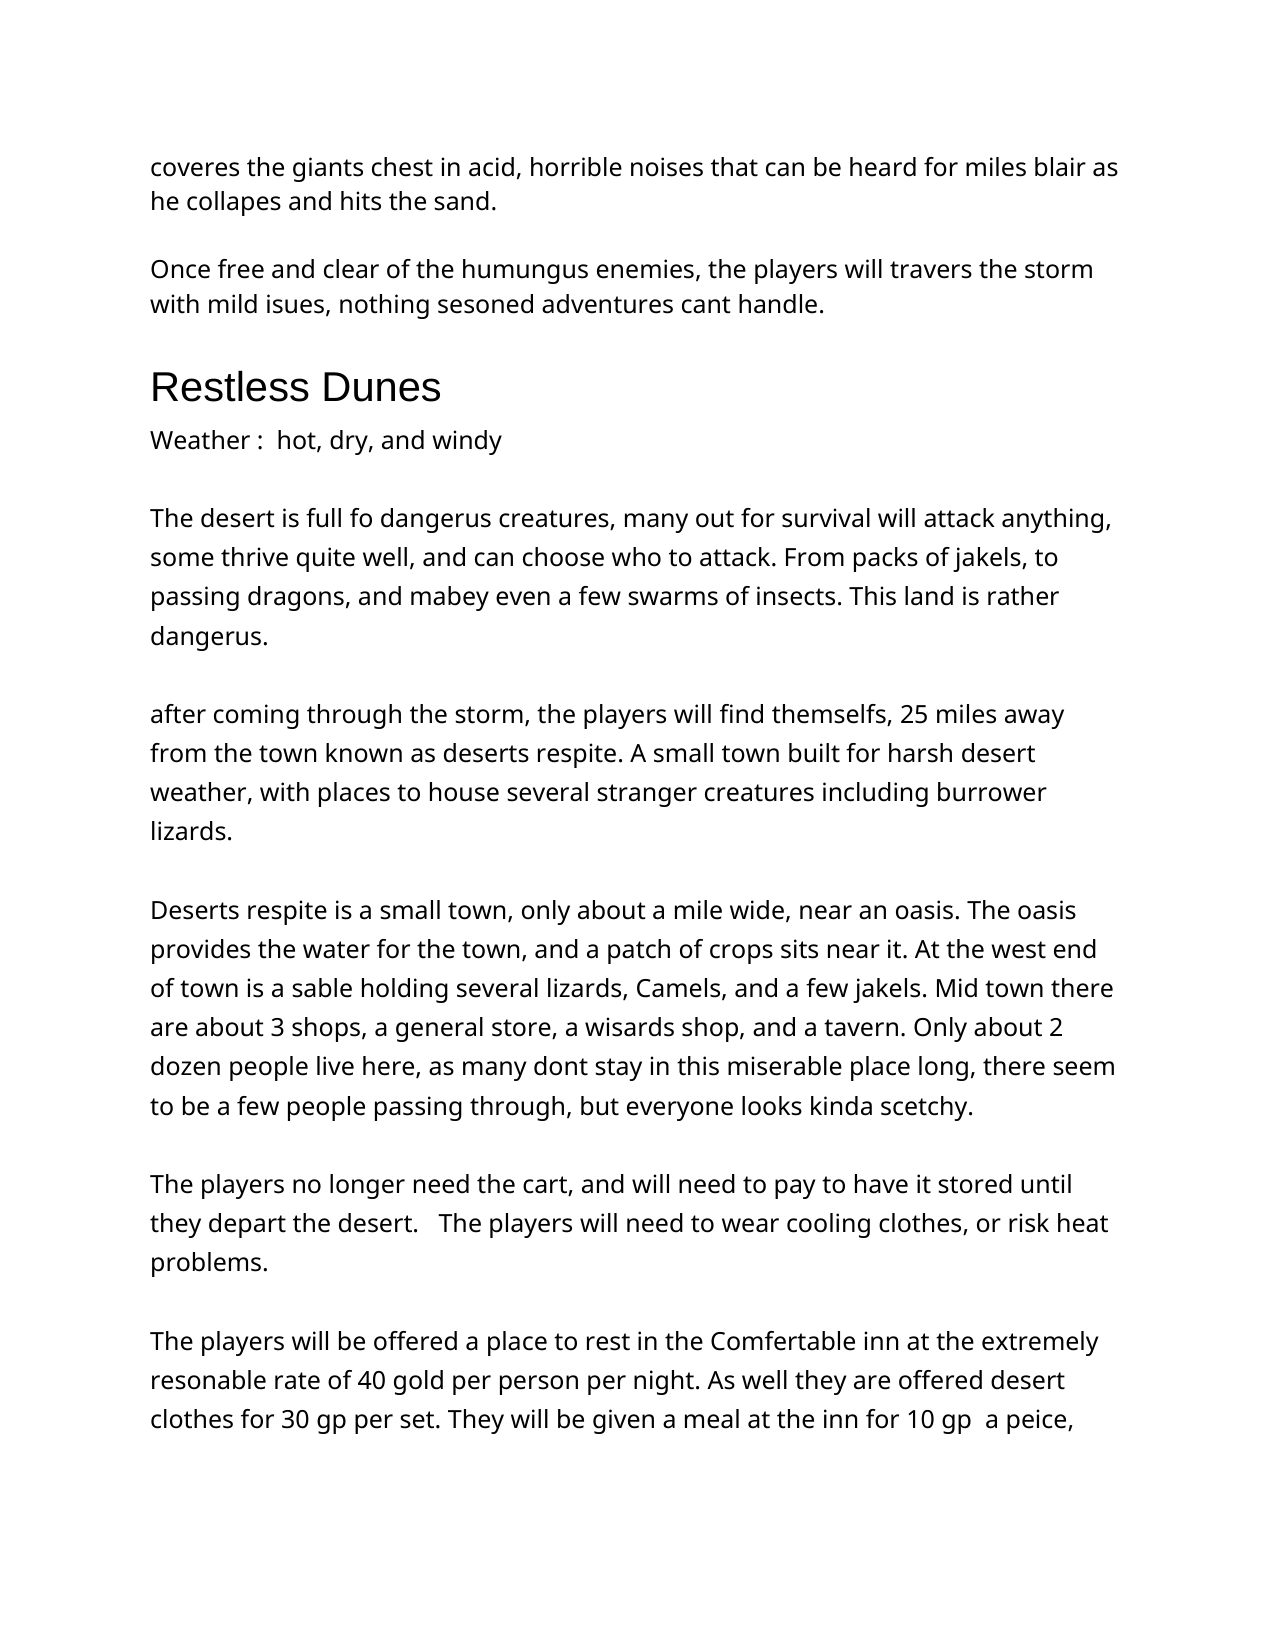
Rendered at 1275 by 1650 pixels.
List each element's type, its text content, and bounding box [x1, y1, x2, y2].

subtitle Restless Dunes [150, 362, 1125, 410]
text Weather : hot, dry, and windy [150, 422, 1125, 456]
text after coming through the storm, the players will find themselfs, 25 miles away from the town known as deserts respite. A small town built for harsh desert weather, with places to house several stranger creatures including burrower lizards. [150, 697, 1125, 848]
text Once free and clear of the humungus enemies, the players will travers the storm with mild isues, nothing sesoned adventures cant handle. [150, 252, 1125, 320]
text Deserts respite is a small town, only about a mile wide, near an oasis. The oasis provides the water for the town, and a patch of crops sits near it. At the west end of town is a sable holding several lizards, Camels, and a few jakels. Mid town there are about 3 shops, a general store, a wisards shop, and a tavern. Only about 2 dozen people live here, as many dont stay in this miserable place long, there seem to be a few people passing through, but everyone looks kinda scetchy. [150, 892, 1125, 1122]
text coveres the giants chest in acid, horrible noises that can be heard for miles blair as he collapes and hits the sand. [150, 150, 1125, 218]
text The players no longer need the cart, and will need to pay to have it stored until they depart the desert. The players will need to wear cooling clothes, or risk heat problems. [150, 1167, 1125, 1279]
text The desert is full fo dangerus creatures, many out for survival will attack anything, some thrive quite well, and can choose who to attack. From packs of jakels, to passing dragons, and mabey even a few swarms of insects. This land is rather dangerus. [150, 501, 1125, 652]
text The players will be offered a place to rest in the Comfertable inn at the extremely resonable rate of 40 gold per person per night. As well they are offered desert clothes for 30 gp per set. They will be given a meal at the inn for 10 gp a peice, [150, 1323, 1125, 1436]
